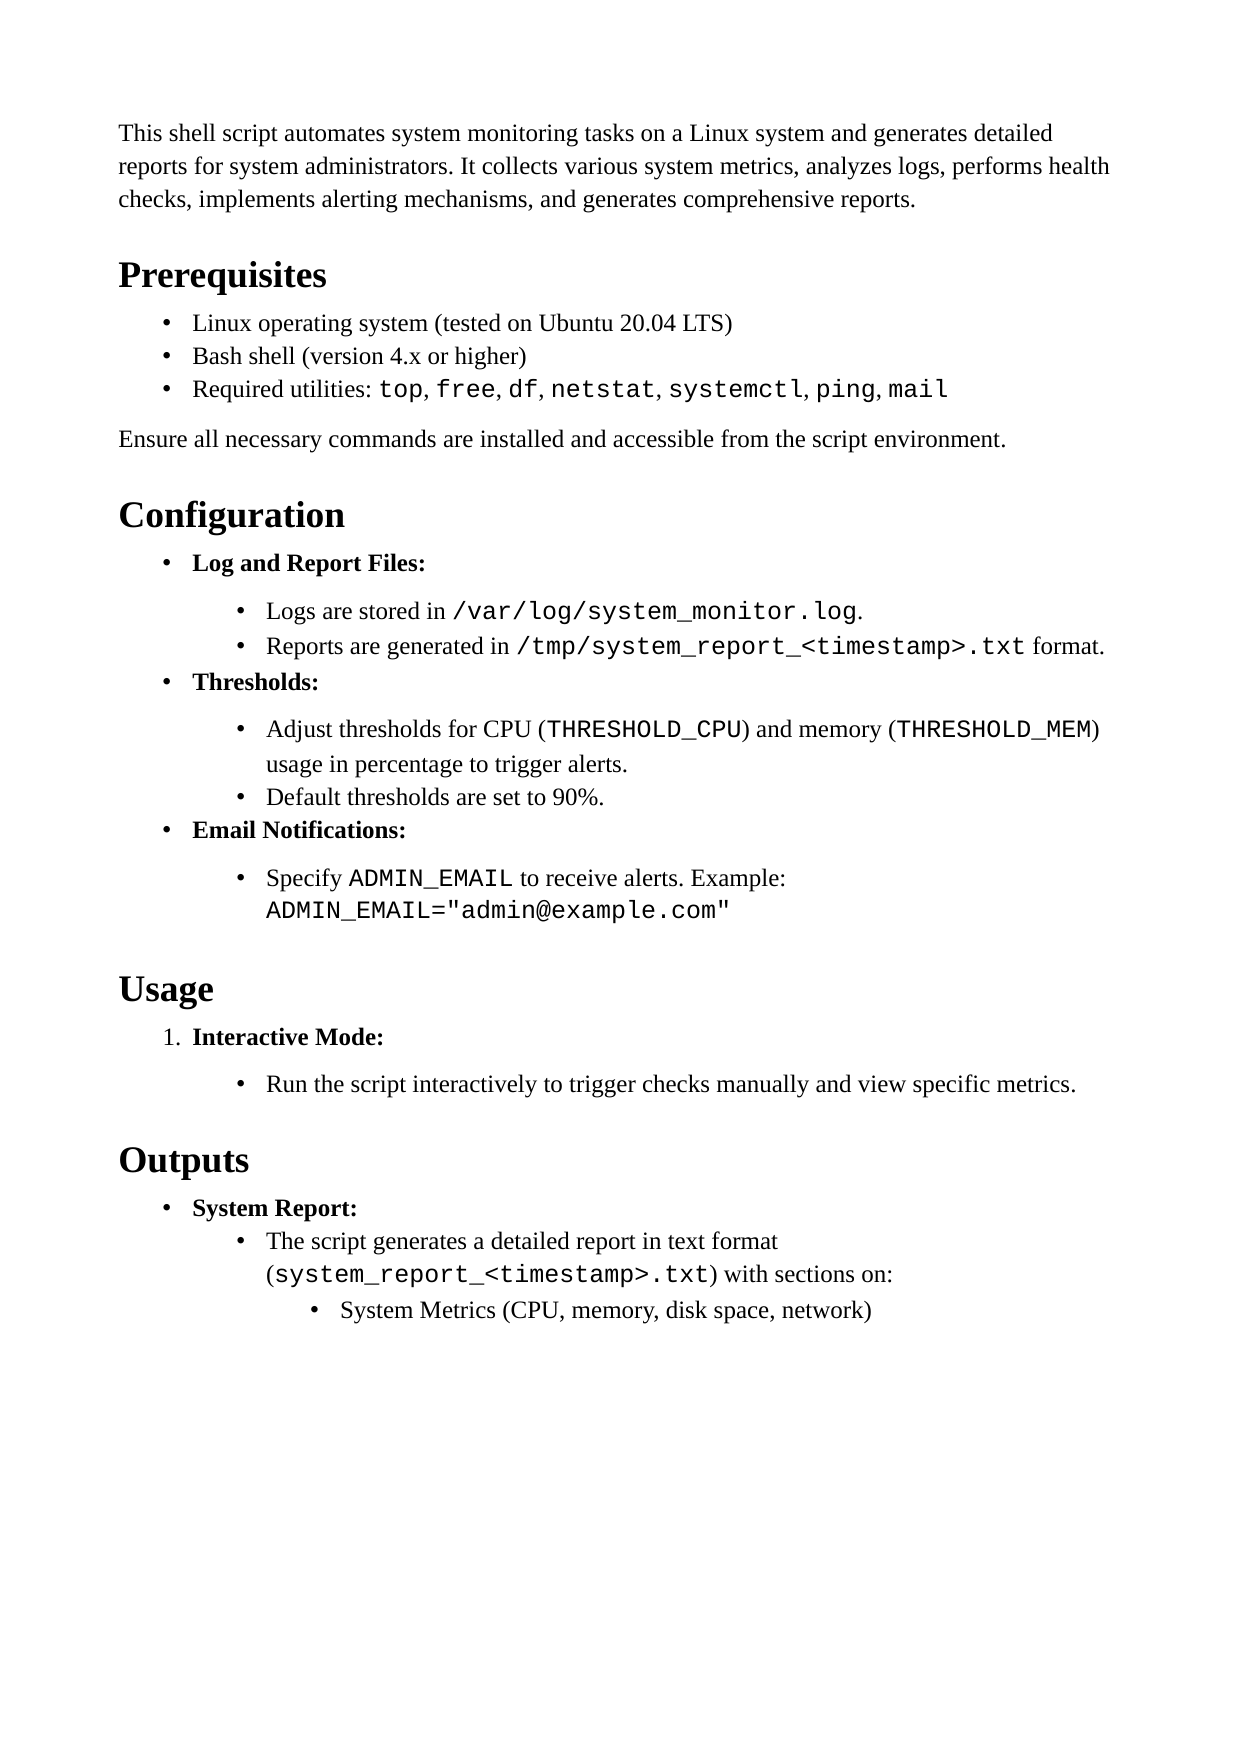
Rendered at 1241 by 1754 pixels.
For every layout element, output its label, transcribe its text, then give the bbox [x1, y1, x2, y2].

list Reports are generated in /tmp/system_report_<timestamp>.txt format. [236, 631, 1122, 662]
text Ensure all necessary commands are installed and accessible from the script environment. [118, 424, 1122, 453]
list Thresholds: [162, 667, 1122, 696]
list System Metrics (CPU, memory, disk space, network) [310, 1295, 1122, 1323]
text This shell script automates system monitoring tasks on a Linux system and generates detailed reports for system administrators. It collects various system metrics, analyzes logs, performs health checks, implements alerting mechanisms, and generates comprehensive reports. [118, 118, 1122, 213]
list Log and Report Files: [162, 548, 1122, 577]
list System Report: [162, 1193, 1122, 1222]
list Specify ADMIN_EMAIL to receive alerts. Example: ADMIN_EMAIL="admin@example.com" [236, 863, 1122, 926]
subtitle Usage [118, 966, 1122, 1009]
subtitle Outputs [118, 1138, 1122, 1181]
subtitle Prerequisites [118, 253, 1122, 296]
list The script generates a detailed report in text format (system_report_<timestamp>.txt) with sections on: [236, 1226, 1122, 1290]
list Run the script interactively to trigger checks manually and view specific metrics. [236, 1069, 1122, 1098]
list Interactive Mode: [162, 1022, 1122, 1050]
list Logs are stored in /var/log/system_monitor.log. [236, 596, 1122, 627]
list Email Notifications: [162, 816, 1122, 844]
list Default thresholds are set to 90%. [236, 782, 1122, 811]
list Adjust thresholds for CPU (THRESHOLD_CPU) and memory (THRESHOLD_MEM) usage in percentage to trigger alerts. [236, 714, 1122, 778]
list Required utilities: top, free, df, netstat, systemctl, ping, mail [162, 374, 1122, 405]
list Linux operating system (tested on Ubuntu 20.04 LTS) [162, 308, 1122, 337]
subtitle Configuration [118, 493, 1122, 536]
list Bash shell (version 4.x or higher) [162, 341, 1122, 370]
